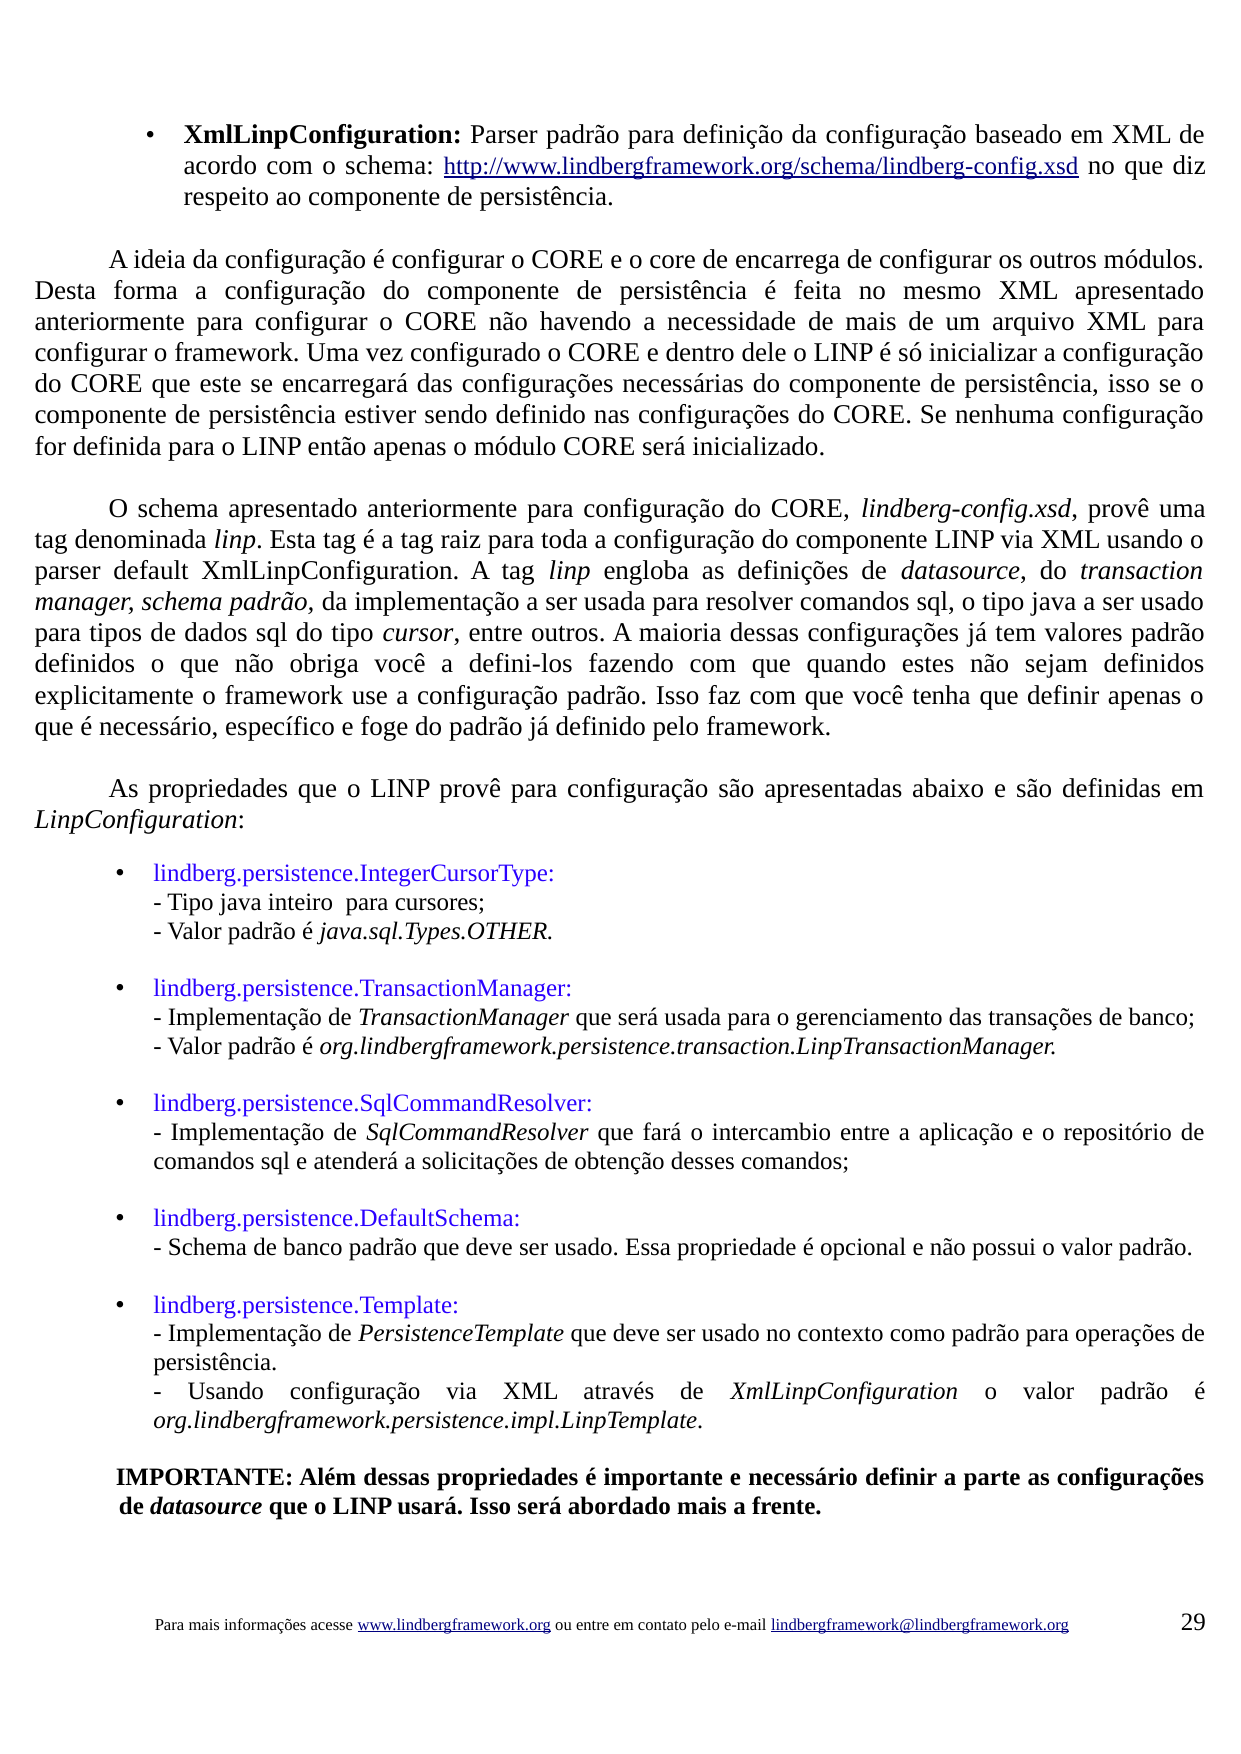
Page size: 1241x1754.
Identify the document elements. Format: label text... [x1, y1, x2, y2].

list - Tipo java inteiro para cursores; [116, 887, 1206, 916]
list - Valor padrão é org.lindbergframework.persistence.transaction.LinpTransactionManager. [116, 1031, 1206, 1060]
text O schema apresentado anteriormente para configuração do CORE, lindberg-config.xsd, provê uma tag denominada linp. Esta tag é a tag raiz para toda a configuração do componente LINP via XML usando o parser default XmlLinpConfiguration. A tag linp engloba as definições de datasource, do transaction manager, schema padrão, da implementação a ser usada para resolver comandos sql, o tipo java a ser usado para tipos de dados sql do tipo cursor, entre outros. A maioria dessas configurações já tem valores padrão definidos o que não obriga você a defini-los fazendo com que quando estes não sejam definidos explicitamente o framework use a configuração padrão. Isso faz com que você tenha que definir apenas o que é necessário, específico e foge do padrão já definido pelo framework. [34, 492, 1206, 741]
text As propriedades que o LINP provê para configuração são apresentadas abaixo e são definidas em LinpConfiguration: [34, 772, 1206, 834]
text A ideia da configuração é configurar o CORE e o core de encarrega de configurar os outros módulos. Desta forma a configuração do componente de persistência é feita no mesmo XML apresentado anteriormente para configurar o CORE não havendo a necessidade de mais de um arquivo XML para configurar o framework. Uma vez configurado o CORE e dentro dele o LINP é só inicializar a configuração do CORE que este se encarregará das configurações necessárias do componente de persistência, isso se o componente de persistência estiver sendo definido nas configurações do CORE. Se nenhuma configuração for definida para o LINP então apenas o módulo CORE será inicializado. [34, 243, 1206, 461]
list lindberg.persistence.IntegerCursorType: [116, 858, 1206, 887]
list XmlLinpConfiguration: Parser padrão para definição da configuração baseado em XML de acordo com o schema: http://www.lindbergframework.org/schema/lindberg-config.xsd no que diz respeito ao componente de persistência. [146, 118, 1206, 212]
list - Valor padrão é java.sql.Types.OTHER. [116, 916, 1206, 945]
text IMPORTANTE: Além dessas propriedades é importante e necessário definir a parte as configurações de datasource que o LINP usará. Isso será abordado mais a frente. [116, 1462, 1206, 1520]
list lindberg.persistence.DefaultSchema: [116, 1203, 1206, 1232]
list - Implementação de SqlCommandResolver que fará o intercambio entre a aplicação e o repositório de comandos sql e atenderá a solicitações de obtenção desses comandos; [116, 1117, 1206, 1175]
list - Usando configuração via XML através de XmlLinpConfiguration o valor padrão é org.lindbergframework.persistence.impl.LinpTemplate. [116, 1376, 1206, 1433]
list lindberg.persistence.SqlCommandResolver: [116, 1088, 1206, 1117]
list - Implementação de TransactionManager que será usada para o gerenciamento das transações de banco; [116, 1002, 1206, 1031]
list lindberg.persistence.Template: [116, 1290, 1206, 1318]
list - Schema de banco padrão que deve ser usado. Essa propriedade é opcional e não possui o valor padrão. [116, 1232, 1206, 1261]
list - Implementação de PersistenceTemplate que deve ser usado no contexto como padrão para operações de persistência. [116, 1318, 1206, 1376]
list lindberg.persistence.TransactionManager: [116, 973, 1206, 1002]
